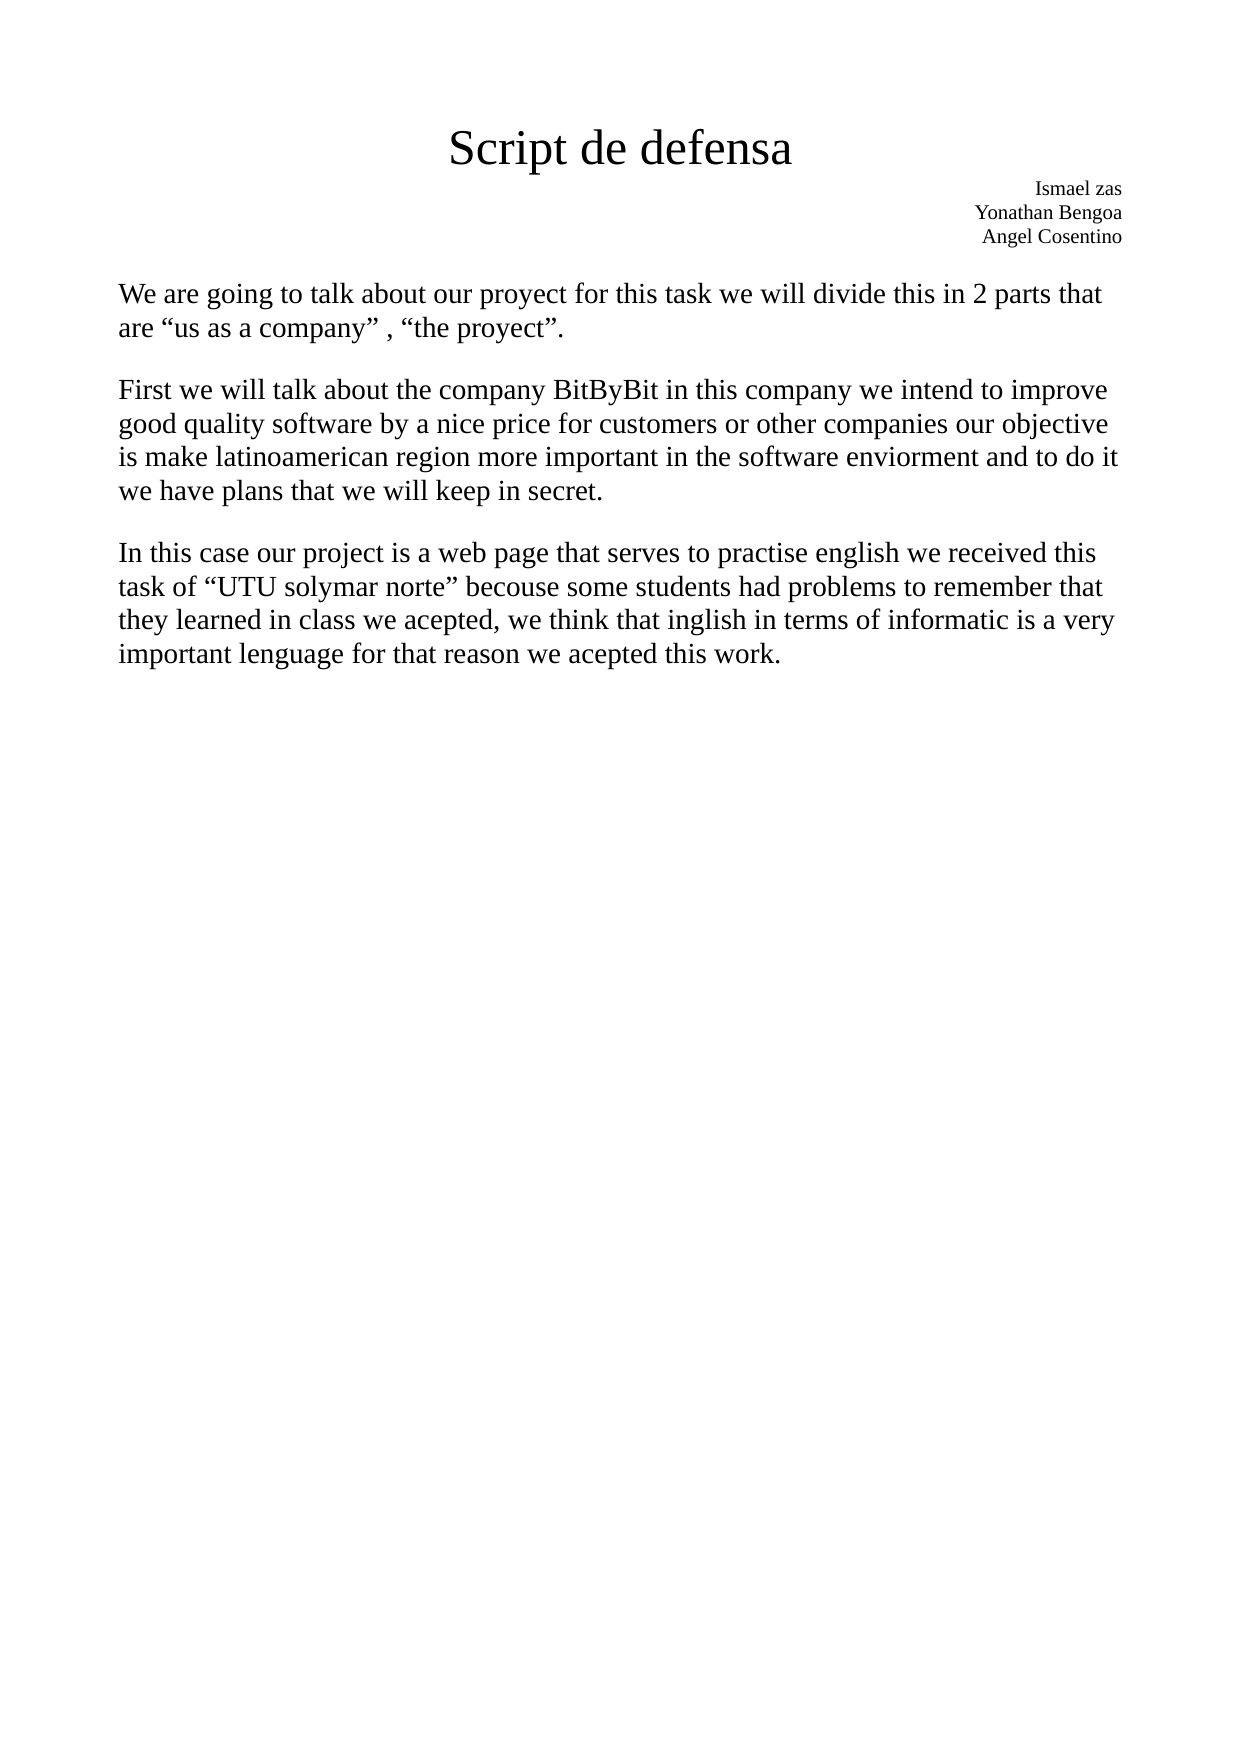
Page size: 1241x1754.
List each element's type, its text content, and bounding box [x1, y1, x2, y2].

text Script de defensa [118, 118, 1122, 176]
text is make latinoamerican region more important in the software enviorment and to do it we have plans that we will keep in secret. [118, 439, 1122, 507]
text First we will talk about the company BitByBit in this company we intend to improve good quality software by a nice price for customers or other companies our objective [118, 372, 1122, 439]
text Ismael zas [118, 176, 1122, 200]
text Yonathan Bengoa [118, 200, 1122, 224]
text Angel Cosentino [118, 224, 1122, 248]
text In this case our project is a web page that serves to practise english we received this task of “UTU solymar norte” becouse some students had problems to remember that they learned in class we acepted, we think that inglish in terms of informatic is a very important lenguage for that reason we acepted this work. [118, 535, 1122, 669]
text We are going to talk about our proyect for this task we will divide this in 2 parts that are “us as a company” , “the proyect”. [118, 277, 1122, 344]
